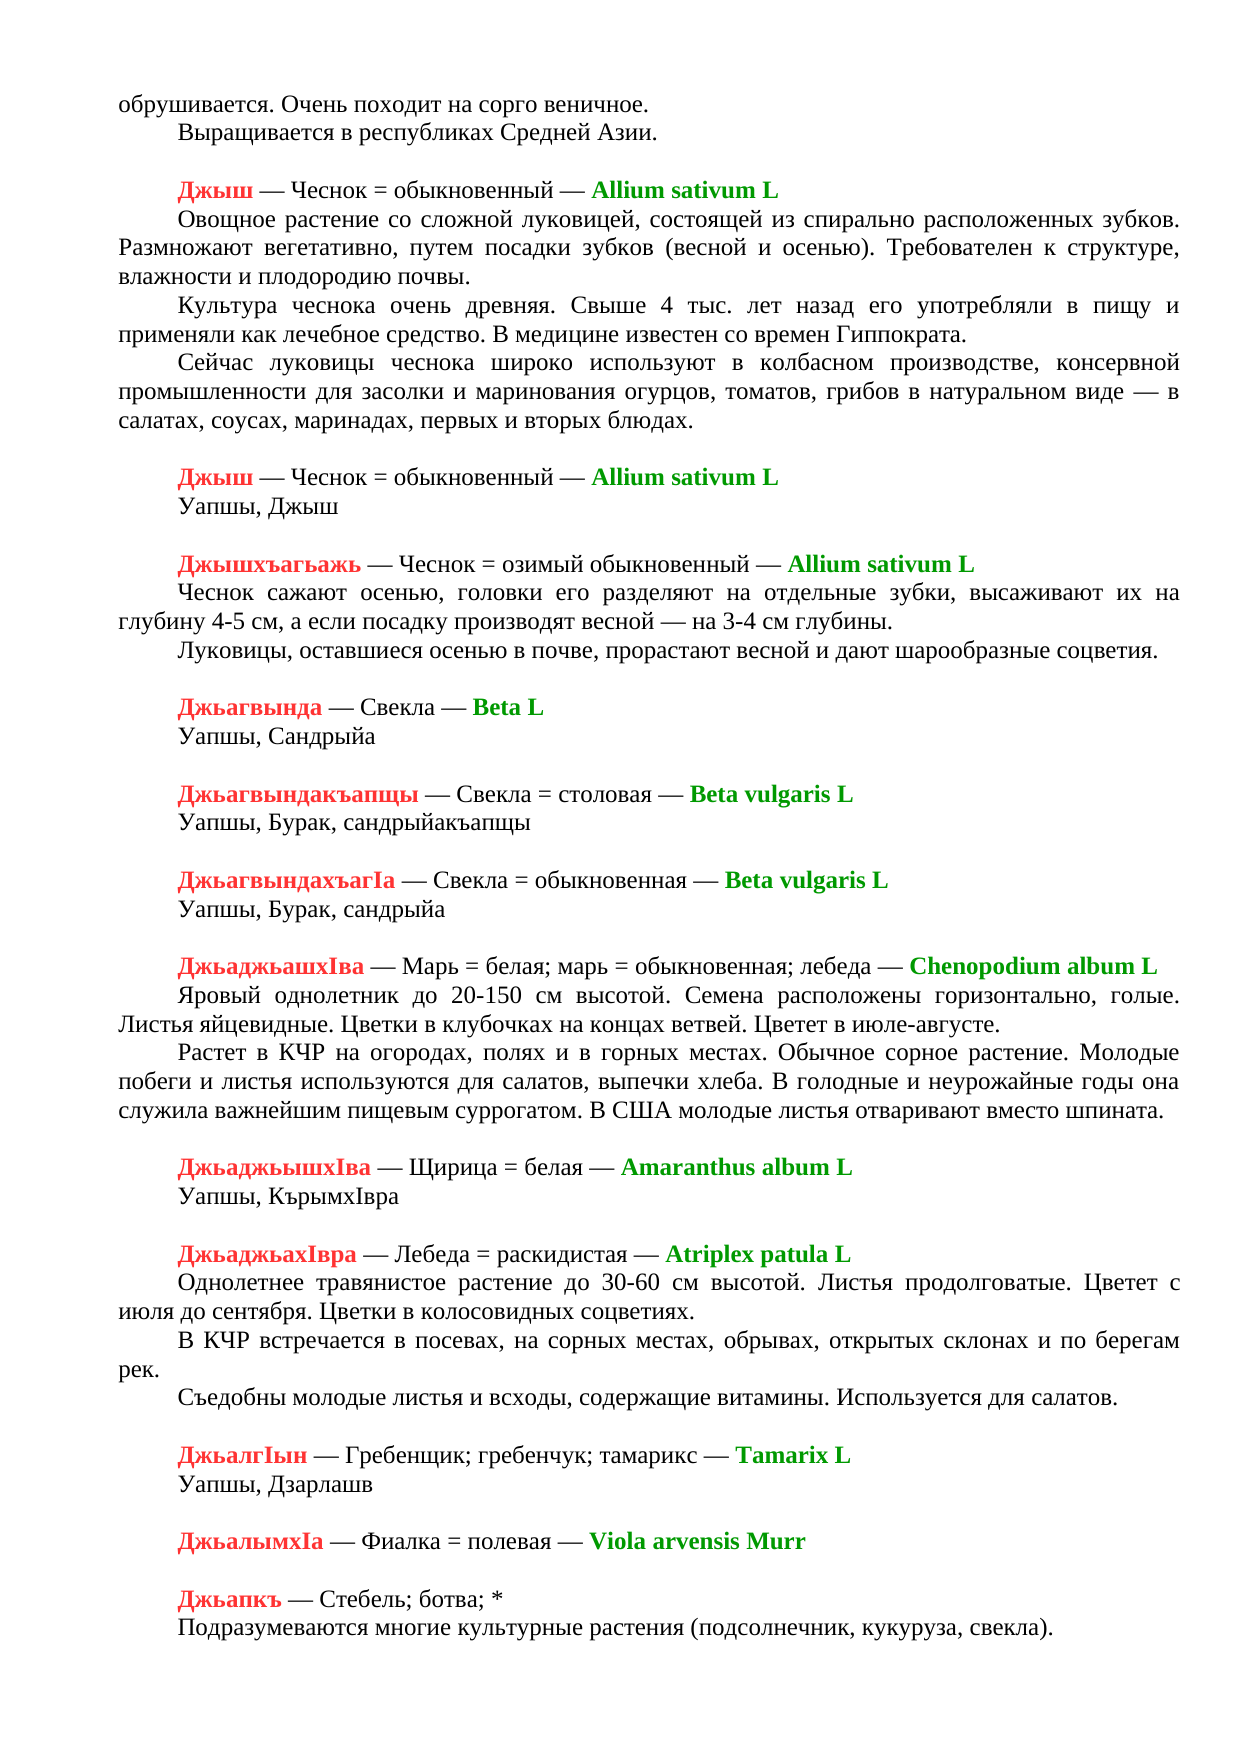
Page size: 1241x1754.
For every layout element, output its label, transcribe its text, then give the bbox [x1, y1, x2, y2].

text Растет в КЧР на огородах, полях и в горных местах. Обычное сорное растение. Молодые побеги и листья используются для салатов, выпечки хлеба. В голодные и неурожайные годы она служила важнейшим пищевым суррогатом. В США молодые листья отваривают вместо шпината. [118, 1037, 1181, 1124]
text Джышхъагьажь — Чеснок = озимый обыкновенный — Allium sativum L [118, 549, 1181, 577]
text Сейчас луковицы чеснока широко используют в колбасном производстве, консервной промышленности для засолки и маринования огурцов, томатов, грибов в натуральном виде — в салатах, соусах, маринадах, первых и вторых блюдах. [118, 347, 1181, 434]
text Овощное растение со сложной луковицей, состоящей из спирально расположенных зубков. Размножают вегетативно, путем посадки зубков (весной и осенью). Требователен к структуре, влажности и плодородию почвы. [118, 204, 1181, 290]
text В КЧР встречается в посевах, на сорных местах, обрывах, открытых склонах и по берегам рек. [118, 1325, 1181, 1382]
text ДжьаджьахIвра — Лебеда = раскидистая — Atriplex patula L [118, 1239, 1181, 1267]
text Джьагвында — Свекла — Beta L [118, 692, 1181, 721]
text ДжьаджьышхIва — Щирица = белая — Amaranthus album L [118, 1152, 1181, 1181]
text Выращивается в республиках Средней Азии. [118, 117, 1181, 146]
text Чеснок сажают осенью, головки его разделяют на отдельные зубки, высаживают их на глубину 4-5 см, а если посадку производят весной — на 3-4 см глубины. [118, 577, 1181, 635]
text Луковицы, оставшиеся осенью в почве, прорастают весной и дают шарообразные соцветия. [118, 635, 1181, 664]
text Джьапкъ — Стебель; ботва; * [118, 1584, 1181, 1612]
text Однолетнее травянистое растение до 30-60 см высотой. Листья продолговатые. Цветет с июля до сентября. Цветки в колосовидных соцветиях. [118, 1267, 1181, 1325]
text Джьагвындакъапщы — Свекла = столовая — Beta vulgaris L [118, 779, 1181, 807]
text ДжьалымхIа — Фиалка = полевая — Viola arvensis Murr [118, 1526, 1181, 1555]
text Уапшы, Бурак, сандрыйа [118, 894, 1181, 922]
text Уапшы, Сандрыйа [118, 721, 1181, 750]
text ДжьаджьашхIва — Марь = белая; марь = обыкновенная; лебеда — Chenopodium album L [118, 951, 1181, 980]
text Джыш — Чеснок = обыкновенный — Allium sativum L [118, 462, 1181, 491]
text Съедобны молодые листья и всходы, содержащие витамины. Используется для салатов. [118, 1382, 1181, 1411]
text ДжьагвындахъагIа — Свекла = обыкновенная — Beta vulgaris L [118, 865, 1181, 894]
text Уапшы, Бурак, сандрыйакъапщы [118, 807, 1181, 836]
text Культура чеснока очень древняя. Свыше 4 тыс. лет назад его употребляли в пищу и применяли как лечебное средство. В медицине известен со времен Гиппократа. [118, 290, 1181, 347]
text Яровый однолетник до 20-150 см высотой. Семена расположены горизонтально, голые. Листья яйцевидные. Цветки в клубочках на концах ветвей. Цветет в июле-августе. [118, 980, 1181, 1037]
text Уапшы, Дзарлашв [118, 1469, 1181, 1497]
text ДжьалгIын — Гребенщик; гребенчук; тамарикс — Tamarix L [118, 1440, 1181, 1469]
text Уапшы, Джыш [118, 491, 1181, 520]
text Джыш — Чеснок = обыкновенный — Allium sativum L [118, 175, 1181, 204]
text Подразумеваются многие культурные растения (подсолнечник, кукуруза, свекла). [118, 1612, 1181, 1641]
text Уапшы, КърымхIвра [118, 1181, 1181, 1210]
text обрушивается. Очень походит на сорго веничное. [118, 89, 1181, 117]
